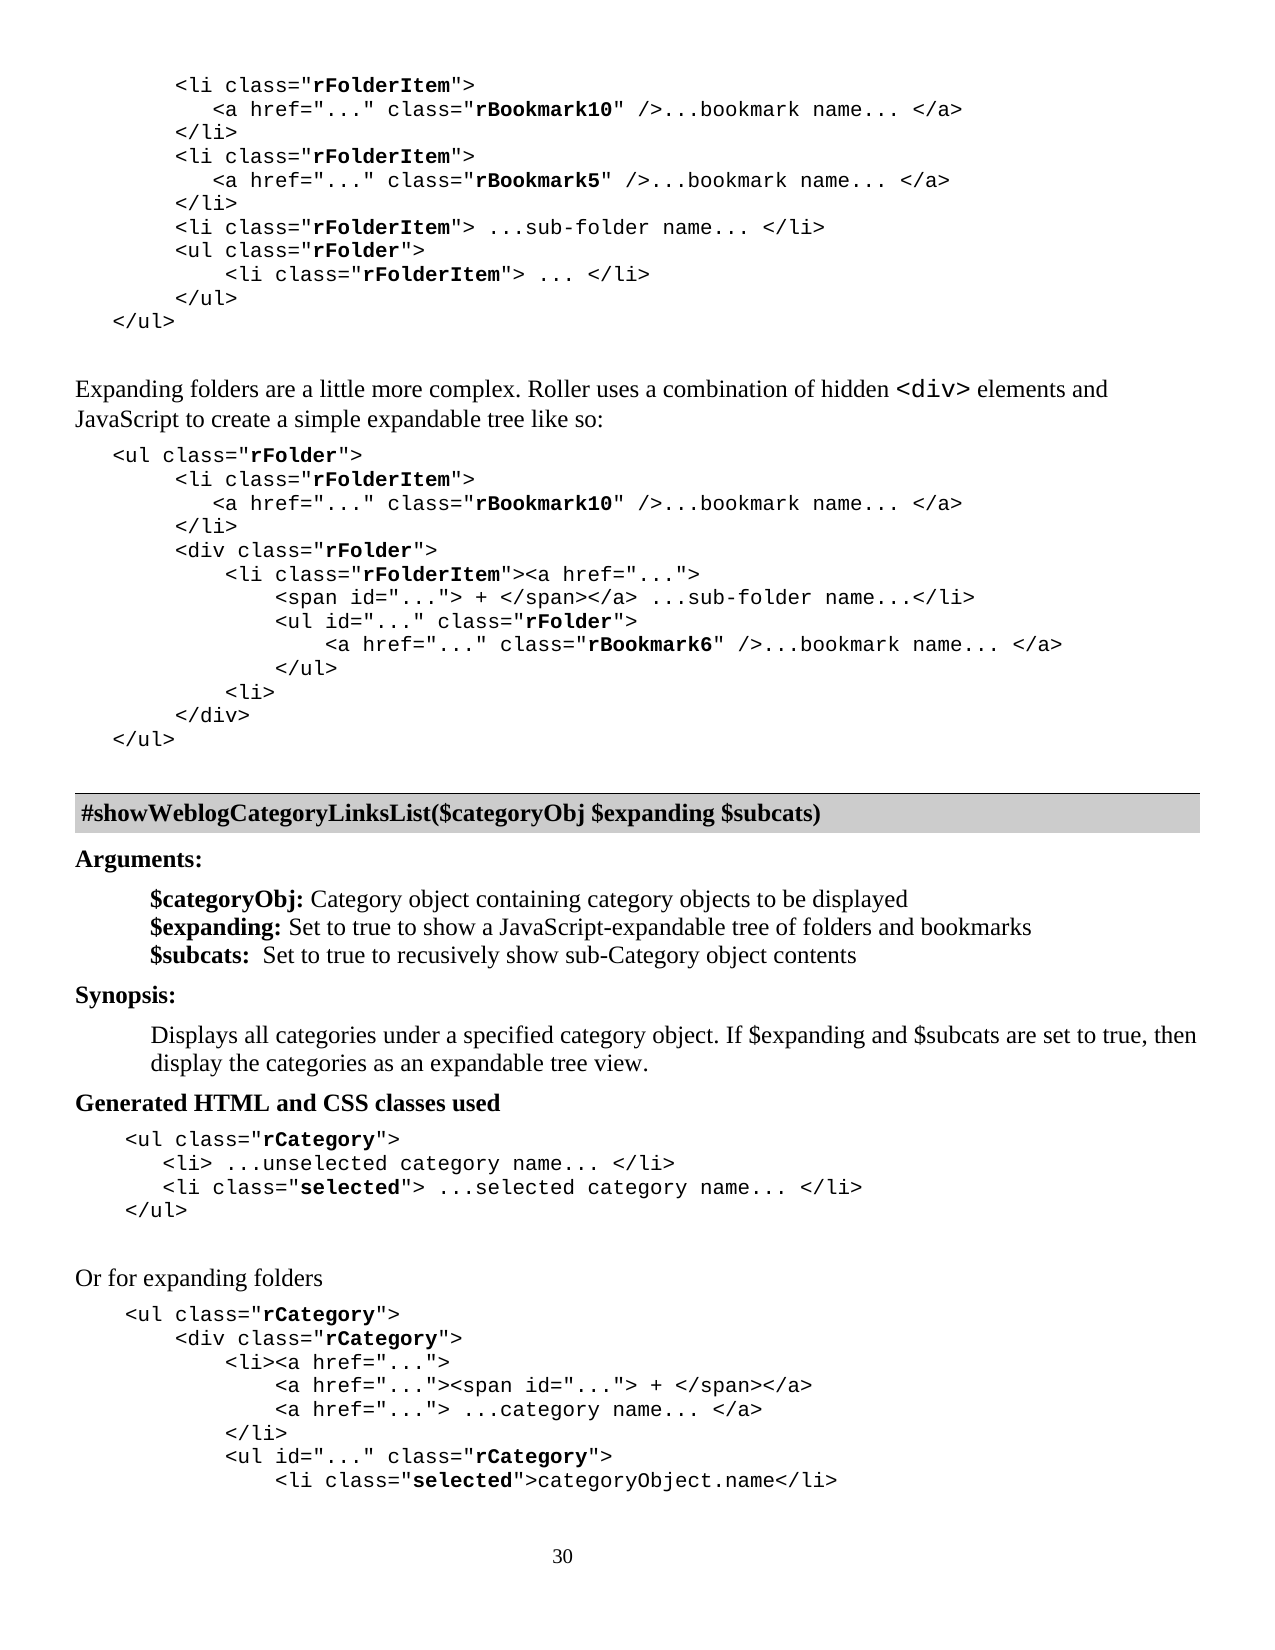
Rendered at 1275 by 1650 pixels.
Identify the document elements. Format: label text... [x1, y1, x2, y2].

text </ul> [75, 288, 1200, 311]
text <a href="..."> ...category name... </a> [75, 1399, 1200, 1423]
text <a href="..." class="rBookmark5" />...bookmark name... </a> [75, 169, 1200, 193]
text </ul> [75, 658, 1200, 682]
text <ul class="rFolder"> [75, 445, 1200, 469]
text <span id="..."> + </span></a> ...sub-folder name...</li> [75, 587, 1200, 611]
text <a href="..." class="rBookmark6" />...bookmark name... </a> [75, 634, 1200, 658]
text <li class="rFolderItem"><a href="..."> [75, 563, 1200, 587]
text <ul class="rFolder"> [75, 241, 1200, 264]
text Displays all categories under a specified category object. If $expanding and $subcats are set to true, then display the categories as an expandable tree view. [150, 1021, 1200, 1077]
text $categoryObj: Category object containing category objects to be displayed $expanding: Set to true to show a JavaScript-expandable tree of folders and bookmarks $subcats: Set to true to recusively show sub-Category object contents [75, 886, 1200, 969]
text <li> ...unselected category name... </li> [75, 1153, 1200, 1177]
text <a href="..." class="rBookmark10" />...bookmark name... </a> [75, 493, 1200, 516]
text </ul> [75, 1200, 1200, 1224]
text </li> [75, 516, 1200, 540]
text <ul class="rCategory"> [75, 1129, 1200, 1153]
text <li class="rFolderItem"> ... </li> [75, 264, 1200, 288]
text <ul id="..." class="rCategory"> [75, 1446, 1200, 1470]
text <div class="rCategory"> [75, 1328, 1200, 1352]
text <li> [75, 682, 1200, 705]
text </li> [75, 1423, 1200, 1446]
text <a href="..." class="rBookmark10" />...bookmark name... </a> [75, 99, 1200, 122]
text <ul id="..." class="rFolder"> [75, 611, 1200, 634]
text </li> [75, 193, 1200, 217]
text <a href="..."><span id="..."> + </span></a> [75, 1375, 1200, 1399]
title #showWeblogCategoryLinksList($categoryObj $expanding $subcats) [75, 794, 1200, 833]
text <li class="selected">categoryObject.name</li> [75, 1470, 1200, 1494]
text </li> [75, 122, 1200, 146]
text </ul> [75, 729, 1200, 753]
text <div class="rFolder"> [75, 540, 1200, 563]
text <li class="rFolderItem"> [75, 469, 1200, 493]
text Arguments: [75, 845, 1200, 873]
text <li><a href="..."> [75, 1352, 1200, 1375]
text Or for expanding folders [75, 1264, 1200, 1292]
text <li class="rFolderItem"> ...sub-folder name... </li> [75, 217, 1200, 241]
text Generated HTML and CSS classes used [75, 1089, 1200, 1117]
text <ul class="rCategory"> [75, 1304, 1200, 1328]
text Synopsis: [75, 981, 1200, 1009]
text <li class="selected"> ...selected category name... </li> [75, 1177, 1200, 1200]
text Expanding folders are a little more complex. Roller uses a combination of hidden <div> elements and JavaScript to create a simple expandable tree like so: [75, 375, 1200, 433]
text </div> [75, 705, 1200, 729]
text <li class="rFolderItem"> [75, 75, 1200, 99]
text <li class="rFolderItem"> [75, 146, 1200, 169]
text </ul> [75, 311, 1200, 335]
